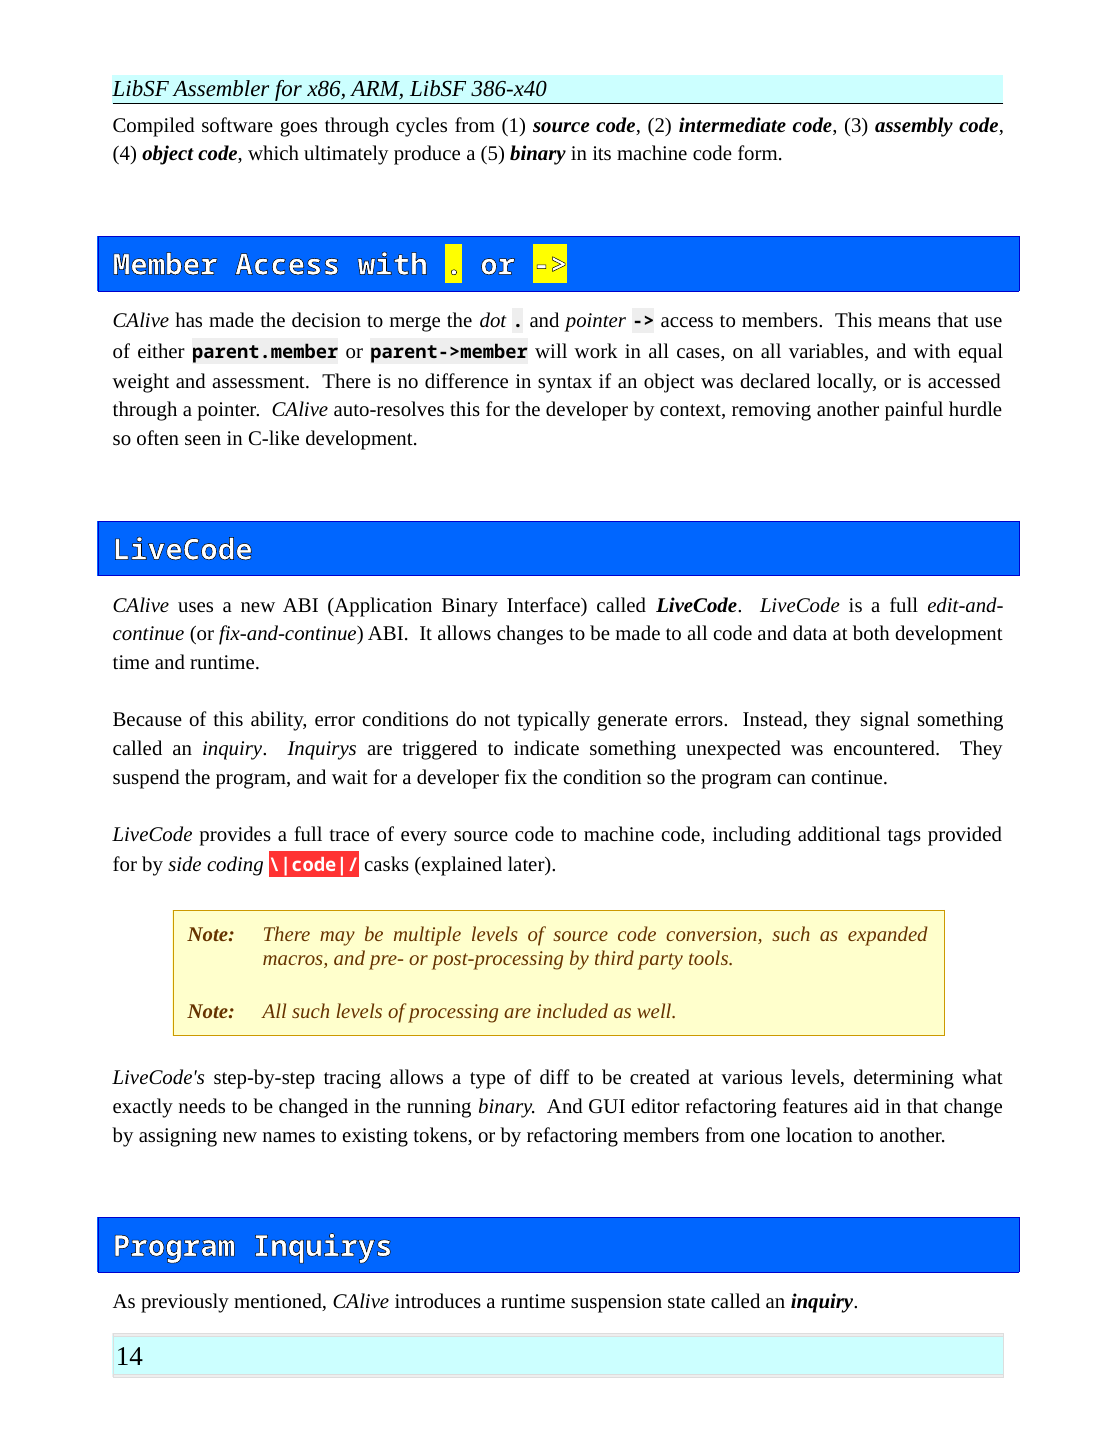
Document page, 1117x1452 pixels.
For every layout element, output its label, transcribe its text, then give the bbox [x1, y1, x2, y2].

subtitle Member Access with . or -> [99, 237, 1019, 291]
subtitle LiveCode [99, 522, 1019, 575]
text Because of this ability, error conditions do not typically generate errors. Instead, they signal something called an inquiry. Inquirys are triggered to indicate something unexpected was encountered. They suspend the program, and wait for a developer fix the condition so the program can continue. [112, 707, 1003, 789]
text Note: There may be multiple levels of source code conversion, such as expanded macros, and pre- or post-processing by third party tools. [174, 911, 944, 970]
text As previously mentioned, CAlive introduces a runtime suspension state called an inquiry. [112, 1289, 1003, 1313]
text LiveCode's step-by-step tracing allows a type of diff to be created at various levels, determining what exactly needs to be changed in the running binary. And GUI editor refactoring features aid in that change by assigning new names to existing tokens, or by refactoring members from one location to another. [112, 1065, 1003, 1147]
text Compiled software goes through cycles from (1) source code, (2) intermediate code, (3) assembly code, (4) object code, which ultimately produce a (5) binary in its machine code form. [112, 112, 1003, 165]
text CAlive uses a new ABI (Application Binary Interface) called LiveCode. LiveCode is a full edit-and-continue (or fix-and-continue) ABI. It allows changes to be made to all code and data at both development time and runtime. [112, 592, 1003, 674]
subtitle Program Inquirys [99, 1218, 1019, 1272]
text LiveCode provides a full trace of every source code to machine code, including additional tags provided for by side coding \|code|/ casks (explained later). [112, 822, 1003, 877]
text Note: All such levels of processing are included as well. [174, 987, 944, 1035]
text CAlive has made the decision to merge the dot . and pointer -> access to members. This means that use of either parent.member or parent->member will work in all cases, on all variables, and with equal weight and assessment. There is no difference in syntax if an object was declared locally, or is accessed through a pointer. CAlive auto-resolves this for the developer by context, removing another painful hurdle so often seen in C-like development. [112, 308, 1003, 450]
